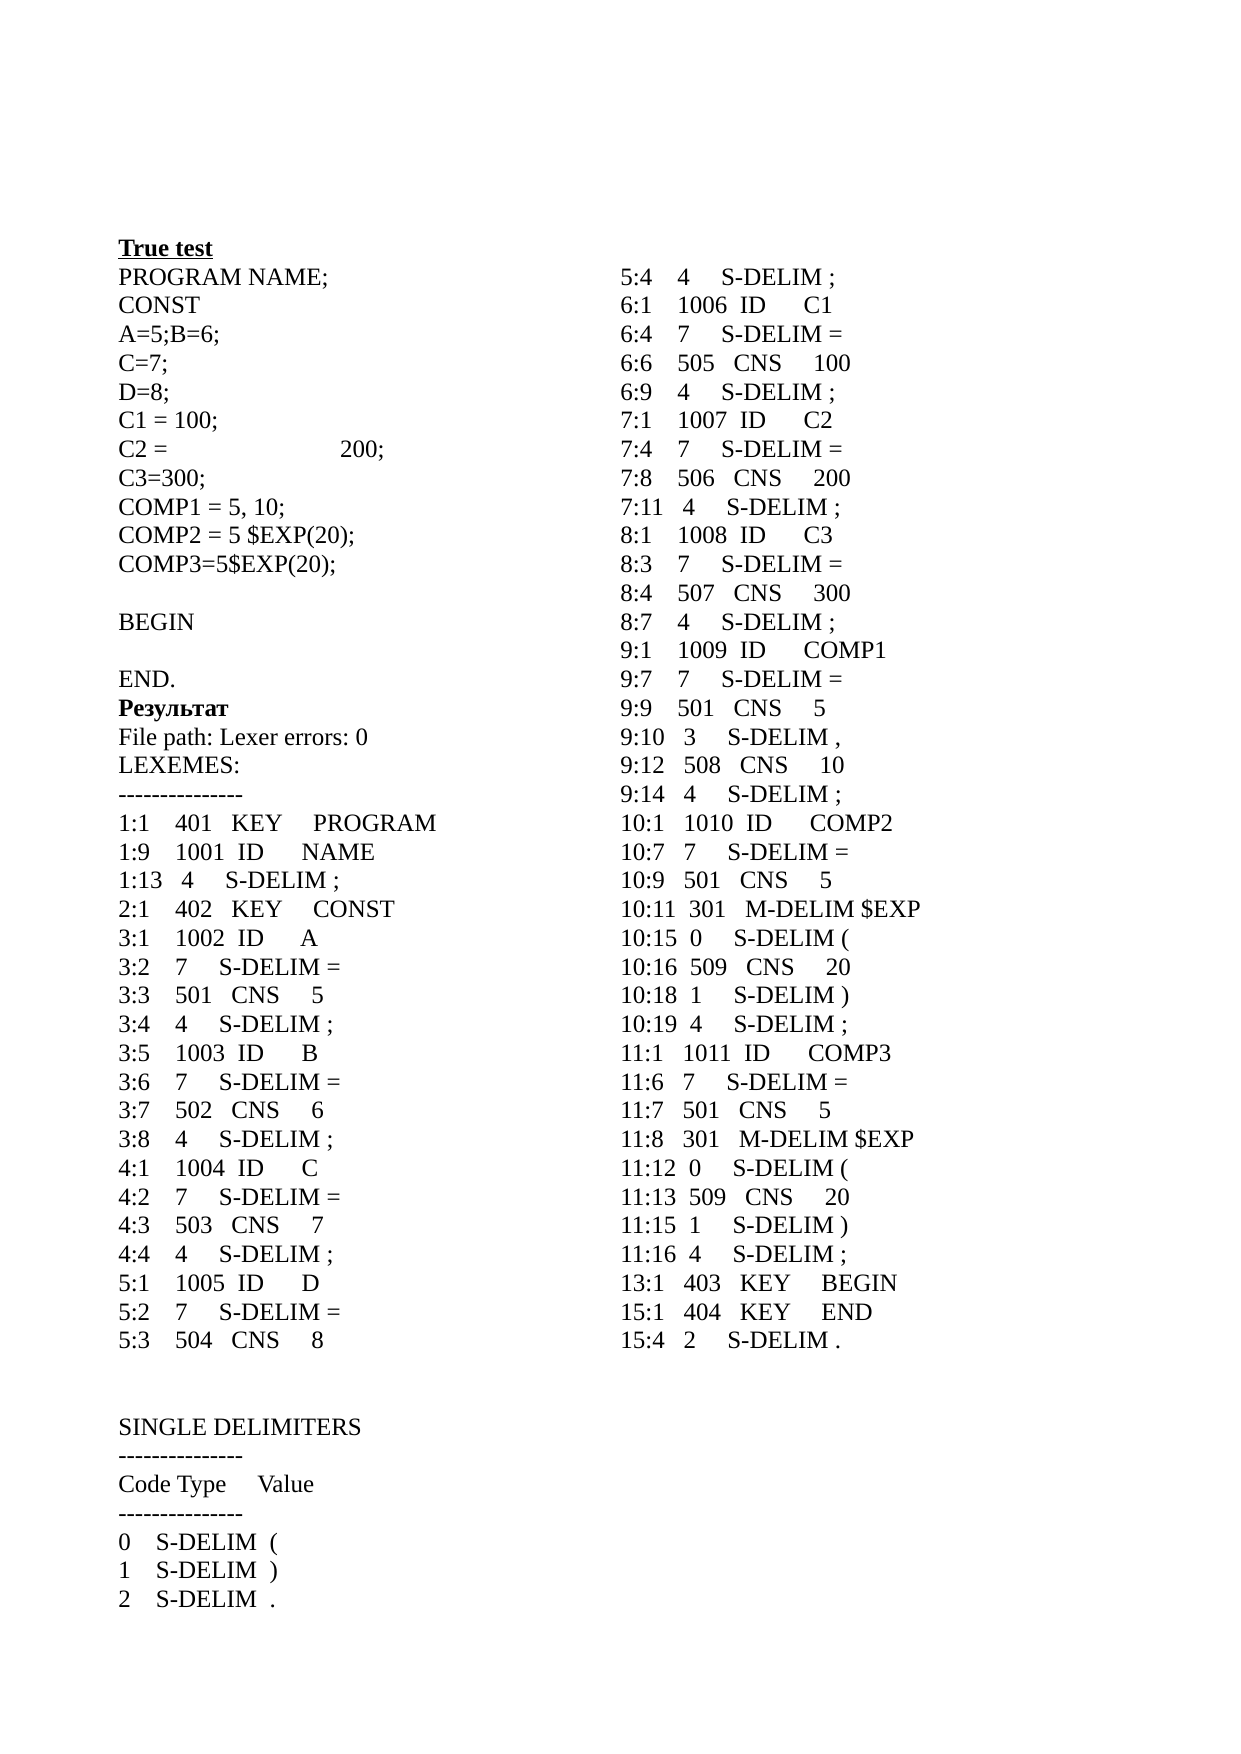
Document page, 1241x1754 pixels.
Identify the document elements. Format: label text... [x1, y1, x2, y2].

text 6:4 7 S-DELIM = [620, 319, 1122, 348]
text 15:4 2 S-DELIM . [620, 1326, 1122, 1354]
text 10:16 509 CNS 20 [620, 952, 1122, 981]
text COMP3=5$EXP(20); [118, 549, 620, 578]
text 9:9 501 CNS 5 [620, 693, 1122, 722]
text True test [118, 233, 1122, 262]
text 13:1 403 KEY BEGIN [620, 1268, 1122, 1297]
text 7:1 1007 ID C2 [620, 406, 1122, 434]
text --------------- [118, 779, 620, 808]
text 1:13 4 S-DELIM ; [118, 866, 620, 894]
text C=7; [118, 348, 620, 377]
text 9:10 3 S-DELIM , [620, 722, 1122, 751]
text 3:2 7 S-DELIM = [118, 952, 620, 981]
text 0 S-DELIM ( [118, 1527, 1122, 1556]
text 9:1 1009 ID COMP1 [620, 636, 1122, 664]
text 11:6 7 S-DELIM = [620, 1067, 1122, 1096]
text COMP1 = 5, 10; [118, 492, 620, 521]
text 3:4 4 S-DELIM ; [118, 1009, 620, 1038]
text END. [118, 664, 620, 693]
text CONST [118, 291, 620, 319]
text BEGIN [118, 607, 620, 636]
text 10:1 1010 ID COMP2 [620, 808, 1122, 837]
text File path: Lexer errors: 0 [118, 722, 620, 751]
text 10:19 4 S-DELIM ; [620, 1009, 1122, 1038]
text 10:9 501 CNS 5 [620, 866, 1122, 894]
text 10:18 1 S-DELIM ) [620, 981, 1122, 1009]
text 7:11 4 S-DELIM ; [620, 492, 1122, 521]
text 3:6 7 S-DELIM = [118, 1067, 620, 1096]
text 11:12 0 S-DELIM ( [620, 1153, 1122, 1182]
text 8:4 507 CNS 300 [620, 578, 1122, 607]
text --------------- [118, 1498, 1122, 1527]
text 4:1 1004 ID C [118, 1153, 620, 1182]
text 15:1 404 KEY END [620, 1297, 1122, 1326]
text 9:14 4 S-DELIM ; [620, 779, 1122, 808]
text 8:3 7 S-DELIM = [620, 549, 1122, 578]
text 10:7 7 S-DELIM = [620, 837, 1122, 866]
text 5:3 504 CNS 8 [118, 1326, 620, 1354]
text 5:2 7 S-DELIM = [118, 1297, 620, 1326]
text 8:7 4 S-DELIM ; [620, 607, 1122, 636]
text 6:6 505 CNS 100 [620, 348, 1122, 377]
text 11:13 509 CNS 20 [620, 1182, 1122, 1211]
text 4:2 7 S-DELIM = [118, 1182, 620, 1211]
text --------------- [118, 1441, 1122, 1469]
text PROGRAM NAME; [118, 262, 620, 291]
text 2:1 402 KEY CONST [118, 894, 620, 923]
text 3:3 501 CNS 5 [118, 981, 620, 1009]
text 7:4 7 S-DELIM = [620, 434, 1122, 463]
text 11:8 301 M-DELIM $EXP [620, 1124, 1122, 1153]
text 11:7 501 CNS 5 [620, 1096, 1122, 1124]
text 8:1 1008 ID C3 [620, 521, 1122, 549]
text Результат [118, 693, 620, 722]
text 1:9 1001 ID NAME [118, 837, 620, 866]
text D=8; [118, 377, 620, 406]
text A=5;B=6; [118, 319, 620, 348]
text C1 = 100; [118, 406, 620, 434]
text C2 = 200; [118, 434, 620, 463]
text C3=300; [118, 463, 620, 492]
text 7:8 506 CNS 200 [620, 463, 1122, 492]
text 11:1 1011 ID COMP3 [620, 1038, 1122, 1067]
text 9:12 508 CNS 10 [620, 751, 1122, 779]
text 6:1 1006 ID C1 [620, 291, 1122, 319]
text 3:5 1003 ID B [118, 1038, 620, 1067]
text Code Type Value [118, 1469, 1122, 1498]
text 9:7 7 S-DELIM = [620, 664, 1122, 693]
text 5:1 1005 ID D [118, 1268, 620, 1297]
text 1 S-DELIM ) [118, 1556, 1122, 1584]
text 3:1 1002 ID A [118, 923, 620, 952]
text 11:15 1 S-DELIM ) [620, 1211, 1122, 1239]
text LEXEMES: [118, 751, 620, 779]
text 4:3 503 CNS 7 [118, 1211, 620, 1239]
text 3:8 4 S-DELIM ; [118, 1124, 620, 1153]
text COMP2 = 5 $EXP(20); [118, 521, 620, 549]
text 10:11 301 M-DELIM $EXP [620, 894, 1122, 923]
text 5:4 4 S-DELIM ; [620, 262, 1122, 291]
text 4:4 4 S-DELIM ; [118, 1239, 620, 1268]
text 2 S-DELIM . [118, 1584, 1122, 1613]
text 10:15 0 S-DELIM ( [620, 923, 1122, 952]
text 1:1 401 KEY PROGRAM [118, 808, 620, 837]
text 3:7 502 CNS 6 [118, 1096, 620, 1124]
text 11:16 4 S-DELIM ; [620, 1239, 1122, 1268]
text SINGLE DELIMITERS [118, 1412, 1122, 1441]
text 6:9 4 S-DELIM ; [620, 377, 1122, 406]
